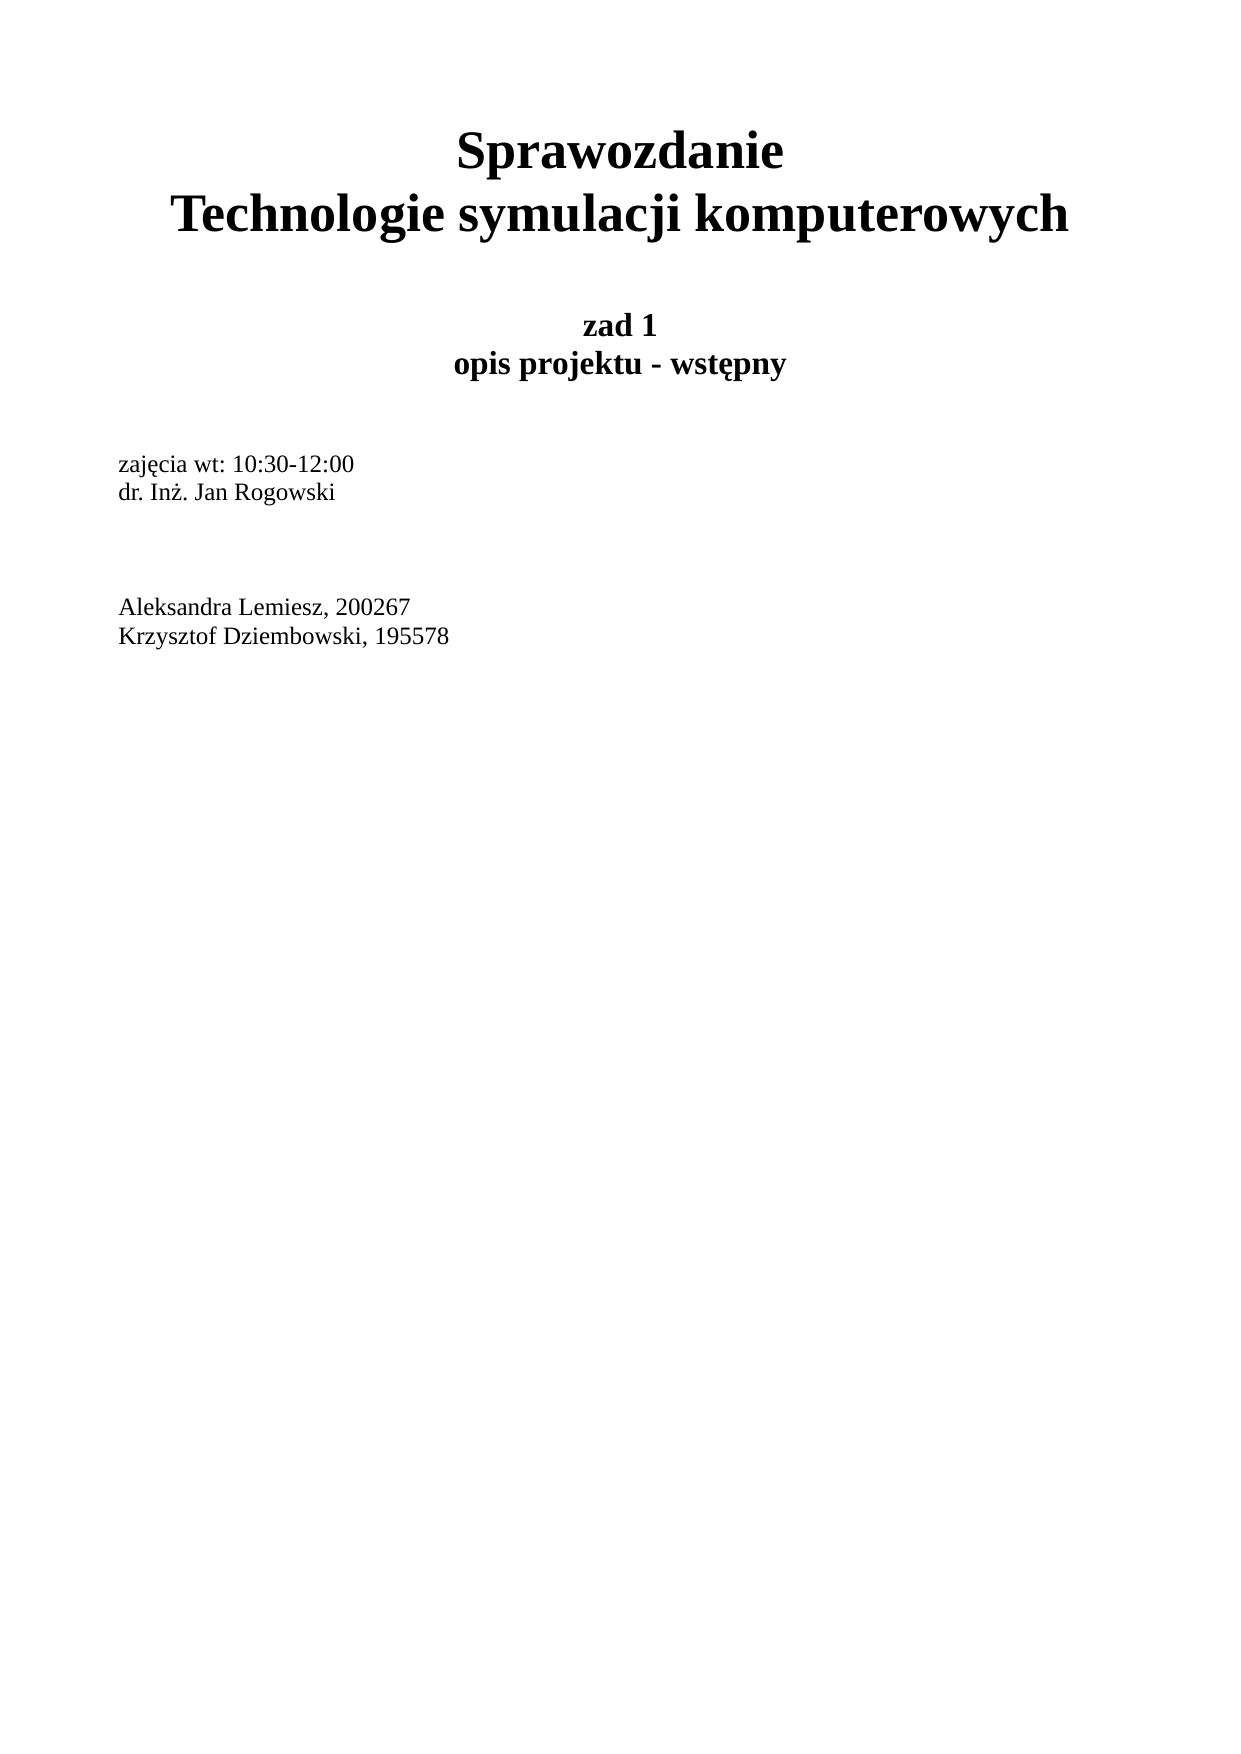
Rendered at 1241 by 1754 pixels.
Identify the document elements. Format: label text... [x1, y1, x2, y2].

text opis projektu - wstępny [118, 343, 1122, 382]
text zajęcia wt: 10:30-12:00 dr. Inż. Jan Rogowski [118, 449, 1122, 506]
text Aleksandra Lemiesz, 200267 [118, 592, 1122, 621]
text zad 1 [118, 305, 1122, 343]
text Sprawozdanie Technologie symulacji komputerowych [118, 118, 1122, 243]
text Krzysztof Dziembowski, 195578 [118, 621, 1122, 650]
